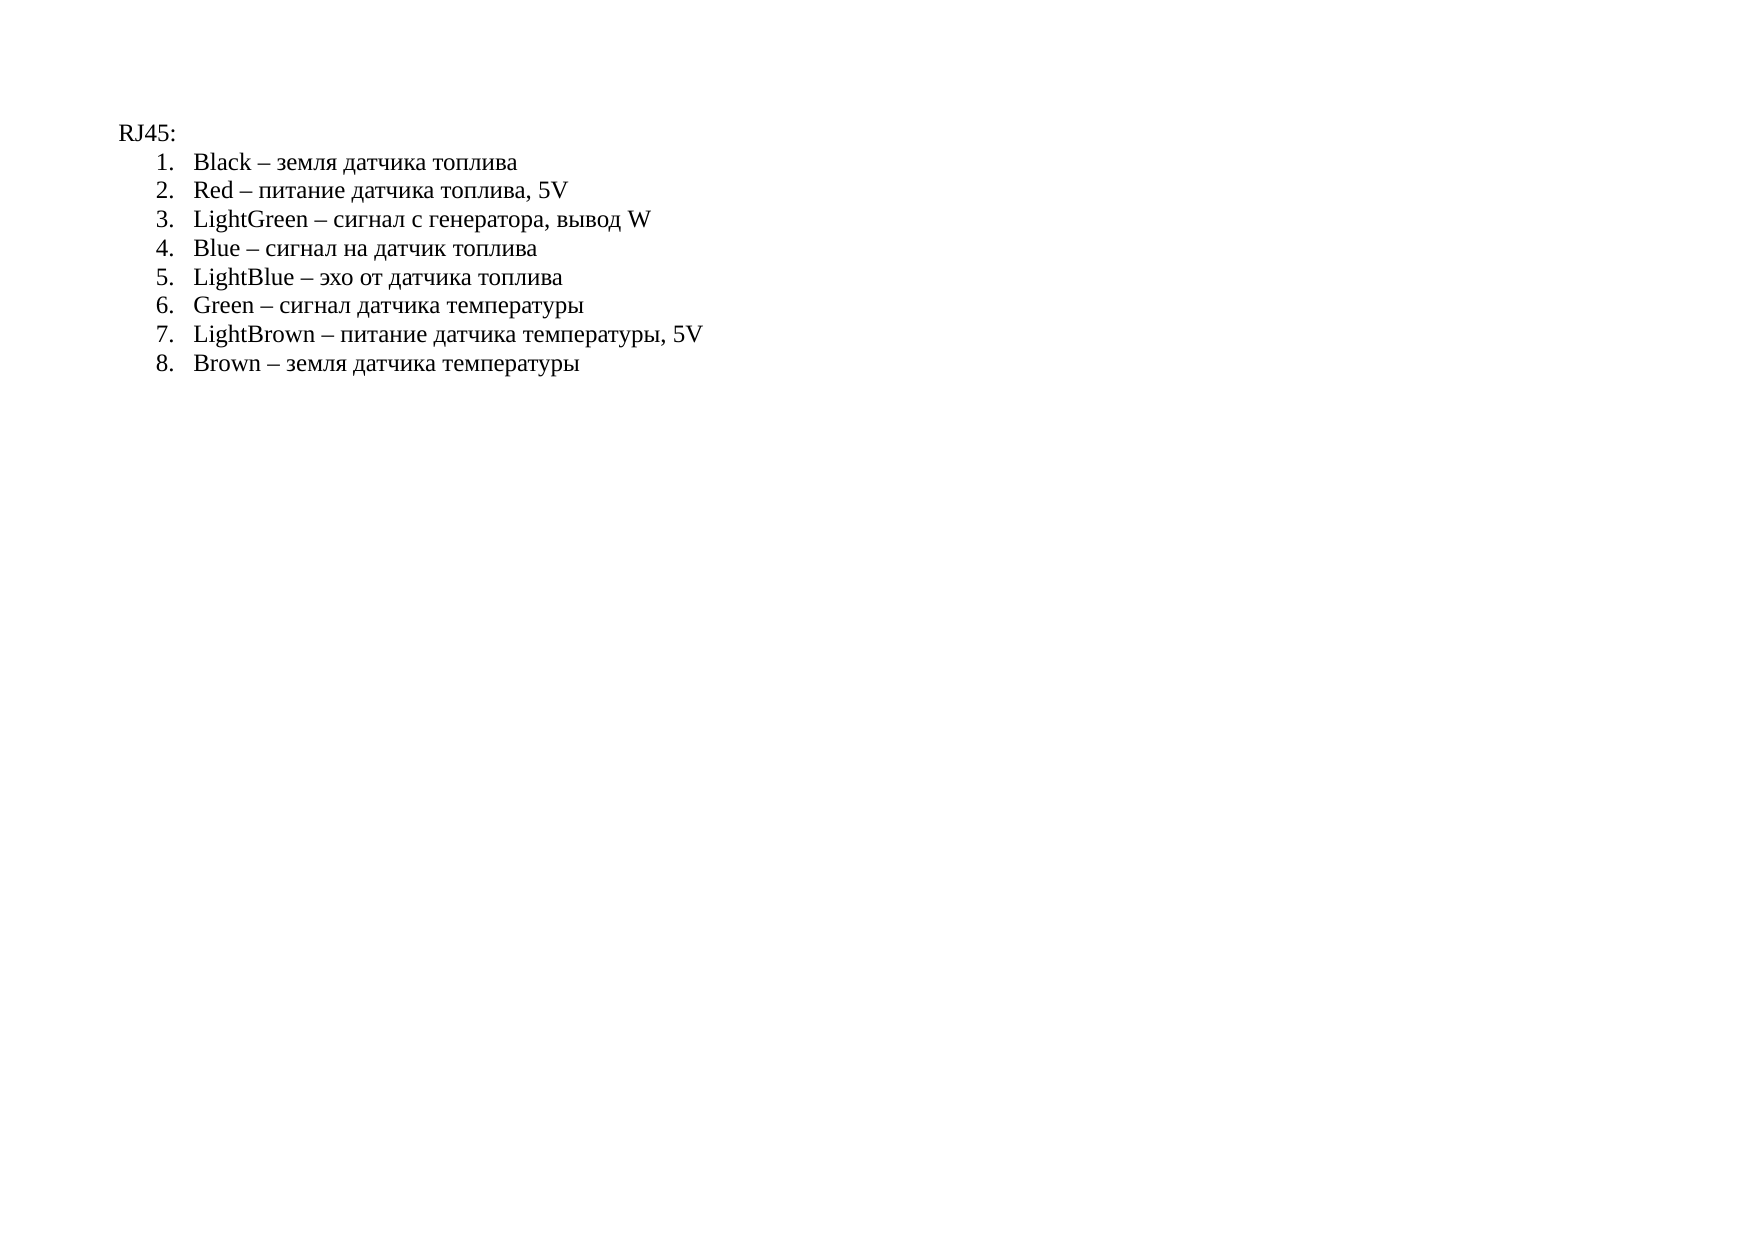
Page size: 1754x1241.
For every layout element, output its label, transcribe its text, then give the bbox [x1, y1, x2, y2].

list LightGreen – сигнал с генератора, вывод W [156, 204, 1635, 233]
list Black – земля датчика топлива [156, 147, 1635, 176]
list LightBrown – питание датчика температуры, 5V [156, 319, 1635, 348]
list LightBlue – эхо от датчика топлива [156, 262, 1635, 291]
list Red – питание датчика топлива, 5V [156, 176, 1635, 204]
list Green – сигнал датчика температуры [156, 291, 1635, 319]
list Brown – земля датчика температуры [156, 348, 1635, 377]
text RJ45: [118, 118, 1635, 147]
list Blue – сигнал на датчик топлива [156, 233, 1635, 262]
